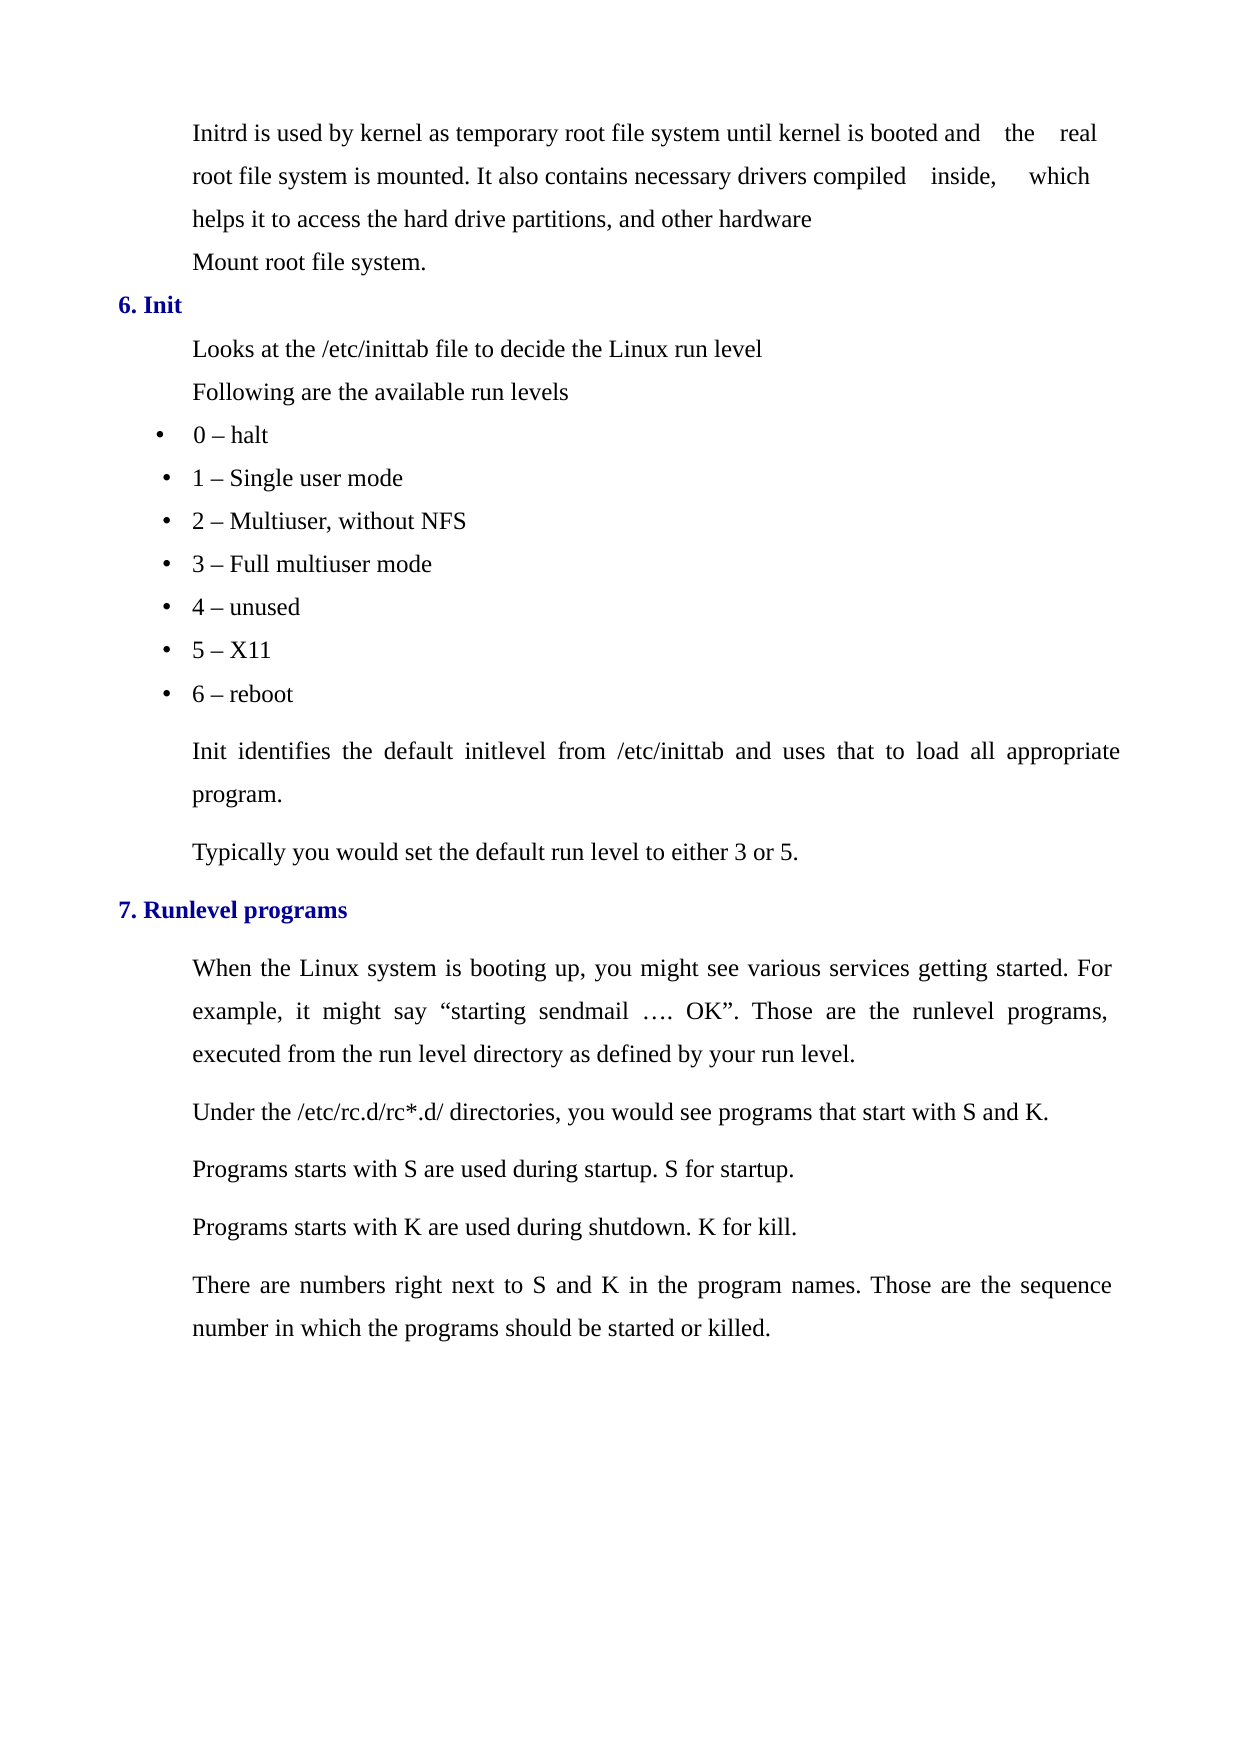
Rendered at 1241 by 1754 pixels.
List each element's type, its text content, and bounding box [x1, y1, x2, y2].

text Following are the available run levels [118, 377, 1122, 406]
list 0 – halt [156, 420, 1122, 449]
text There are numbers right next to S and K in the program names. Those are the sequence number in which the programs should be started or killed. [118, 1270, 1122, 1342]
text Programs starts with S are used during startup. S for startup. [118, 1154, 1122, 1183]
list 1 – Single user mode [162, 463, 1122, 492]
list 6 – reboot [162, 679, 1122, 707]
list 3 – Full multiuser mode [162, 549, 1122, 578]
text Under the /etc/rc.d/rc*.d/ directories, you would see programs that start with S and K. [118, 1097, 1122, 1125]
list 2 – Multiuser, without NFS [162, 506, 1122, 535]
text When the Linux system is booting up, you might see various services getting started. For example, it might say “starting sendmail …. OK”. Those are the runlevel programs, executed from the run level directory as defined by your run level. [118, 953, 1122, 1068]
text Mount root file system. [118, 247, 1122, 276]
text Initrd is used by kernel as temporary root file system until kernel is booted and the real root file system is mounted. It also contains necessary drivers compiled inside, which helps it to access the hard drive partitions, and other hardware [118, 118, 1122, 233]
text Looks at the /etc/inittab file to decide the Linux run level [118, 334, 1122, 362]
list Typically you would set the default run level to either 3 or 5. [162, 837, 1122, 866]
list 4 – unused [162, 592, 1122, 621]
text Programs starts with K are used during shutdown. K for kill. [118, 1212, 1122, 1241]
list Init identifies the default initlevel from /etc/inittab and uses that to load all appropriate program. [162, 736, 1122, 808]
text 6. Init [118, 291, 1122, 319]
list 5 – X11 [162, 636, 1122, 664]
text 7. Runlevel programs [118, 895, 1122, 924]
